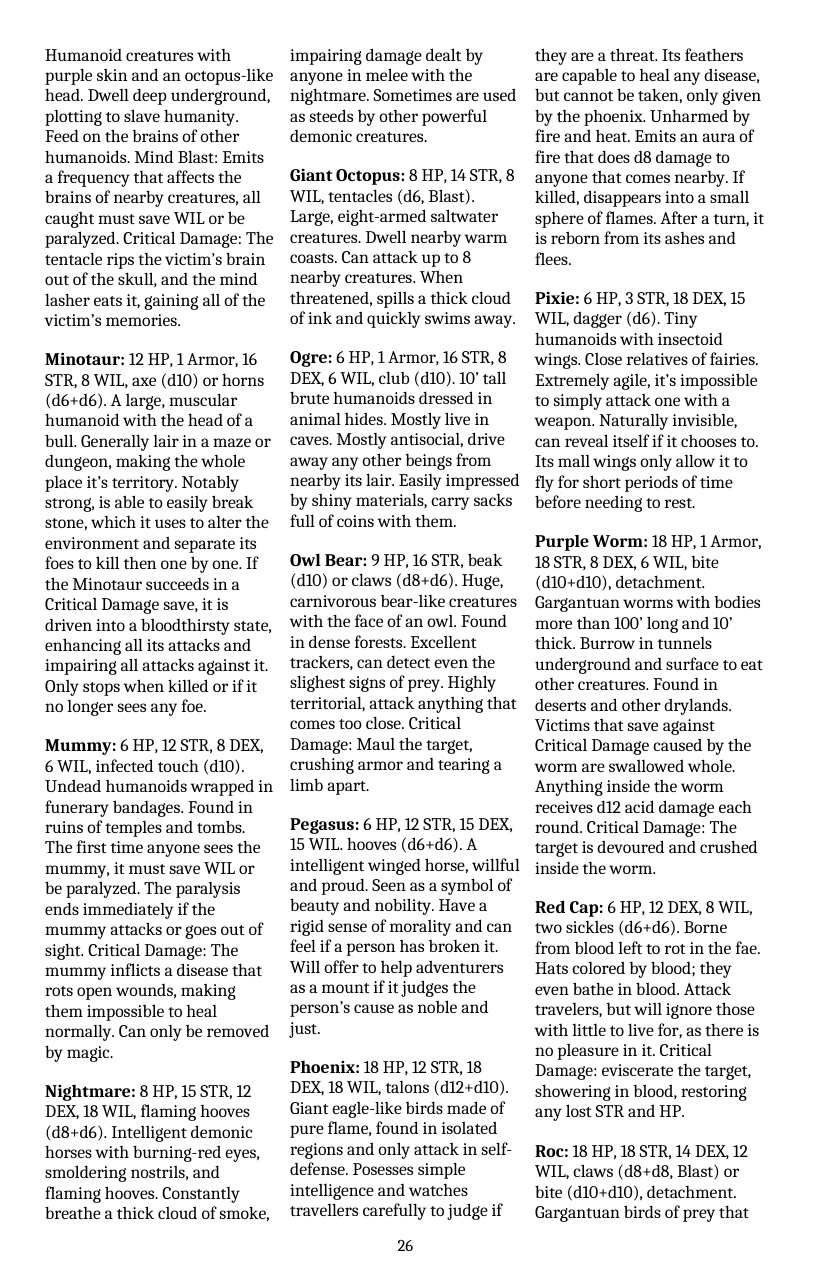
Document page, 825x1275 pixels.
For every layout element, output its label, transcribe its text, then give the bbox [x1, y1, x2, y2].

text impairing damage dealt by anyone in melee with the nightmare. Sometimes are used as steeds by other powerful demonic creatures. [290, 45, 520, 147]
text Mummy: 6 HP, 12 STR, 8 DEX, 6 WIL, infected touch (d10). Undead humanoids wrapped in funerary bandages. Found in ruins of temples and tombs. The first time anyone sees the mummy, it must save WIL or be paralyzed. The paralysis ends immediately if the mummy attacks or goes out of sight. Critical Damage: The mummy inflicts a disease that rots open wounds, making them impossible to heal normally. Can only be removed by magic. [45, 736, 275, 1062]
text Roc: 18 HP, 18 STR, 14 DEX, 12 WIL, claws (d8+d8, Blast) or bite (d10+d10), detachment. Gargantuan birds of prey that [535, 1142, 765, 1223]
text Humanoid creatures with purple skin and an octopus-like head. Dwell deep underground, plotting to slave humanity. Feed on the brains of other humanoids. Mind Blast: Emits a frequency that affects the brains of nearby creatures, all caught must save WIL or be paralyzed. Critical Damage: The tentacle rips the victim’s brain out of the skull, and the mind lasher eats it, gaining all of the victim’s memories. [45, 45, 275, 331]
text Phoenix: 18 HP, 12 STR, 18 DEX, 18 WIL, talons (d12+d10). Giant eagle-like birds made of pure flame, found in isolated regions and only attack in self-defense. Posesses simple intelligence and watches travellers carefully to judge if [290, 1057, 520, 1221]
text Ogre: 6 HP, 1 Armor, 16 STR, 8 DEX, 6 WIL, club (d10). 10’ tall brute humanoids dressed in animal hides. Mostly live in caves. Mostly antisocial, drive away any other beings from nearby its lair. Easily impressed by shiny materials, carry sacks full of coins with them. [290, 348, 520, 532]
text Pegasus: 6 HP, 12 STR, 15 DEX, 15 WIL. hooves (d6+d6). A intelligent winged horse, willful and proud. Seen as a symbol of beauty and nobility. Have a rigid sense of morality and can feel if a person has broken it. Will offer to help adventurers as a mount if it judges the person’s cause as noble and just. [290, 814, 520, 1039]
text Red Cap: 6 HP, 12 DEX, 8 WIL, two sickles (d6+d6). Borne from blood left to rot in the fae. Hats colored by blood; they even bathe in blood. Attack travelers, but will ignore those with little to live for, as there is no pleasure in it. Critical Damage: eviscerate the target, showering in blood, restoring any lost STR and HP. [535, 897, 765, 1122]
text Minotaur: 12 HP, 1 Armor, 16 STR, 8 WIL, axe (d10) or horns (d6+d6). A large, muscular humanoid with the head of a bull. Generally lair in a maze or dungeon, making the whole place it’s territory. Notably strong, is able to easily break stone, which it uses to alter the environment and separate its foes to kill then one by one. If the Minotaur succeeds in a Critical Damage save, it is driven into a bloodthirsty state, enhancing all its attacks and impairing all attacks against it. Only stops when killed or if it no longer sees any foe. [45, 349, 275, 717]
text Nightmare: 8 HP, 15 STR, 12 DEX, 18 WIL, flaming hooves (d8+d6). Intelligent demonic horses with burning-red eyes, smoldering nostrils, and flaming hooves. Constantly breathe a thick cloud of smoke, [45, 1081, 275, 1224]
text Owl Bear: 9 HP, 16 STR, beak (d10) or claws (d8+d6). Huge, carnivorous bear-like creatures with the face of an owl. Found in dense forests. Excellent trackers, can detect even the slighest signs of prey. Highly territorial, attack anything that comes too close. Critical Damage: Maul the target, crushing armor and tearing a limb apart. [290, 550, 520, 795]
text they are a threat. Its feathers are capable to heal any disease, but cannot be taken, only given by the phoenix. Unharmed by fire and heat. Emits an aura of fire that does d8 damage to anyone that comes nearby. If killed, disappears into a small sphere of flames. After a turn, it is reborn from its ashes and flees. [535, 45, 765, 269]
text Purple Worm: 18 HP, 1 Armor, 18 STR, 8 DEX, 6 WIL, bite (d10+d10), detachment. Gargantuan worms with bodies more than 100’ long and 10’ thick. Burrow in tunnels underground and surface to eat other creatures. Found in deserts and other drylands. Victims that save against Critical Damage caused by the worm are swallowed whole. Anything inside the worm receives d12 acid damage each round. Critical Damage: The target is devoured and crushed inside the worm. [535, 532, 765, 879]
text Giant Octopus: 8 HP, 14 STR, 8 WIL, tentacles (d6, Blast). Large, eight-armed saltwater creatures. Dwell nearby warm coasts. Can attack up to 8 nearby creatures. When threatened, spills a thick cloud of ink and quickly swims away. [290, 166, 520, 329]
text Pixie: 6 HP, 3 STR, 18 DEX, 15 WIL, dagger (d6). Tiny humanoids with insectoid wings. Close relatives of fairies. Extremely agile, it’s impossible to simply attack one with a weapon. Naturally invisible, can reveal itself if it chooses to. Its mall wings only allow it to fly for short periods of time before needing to rest. [535, 288, 765, 513]
